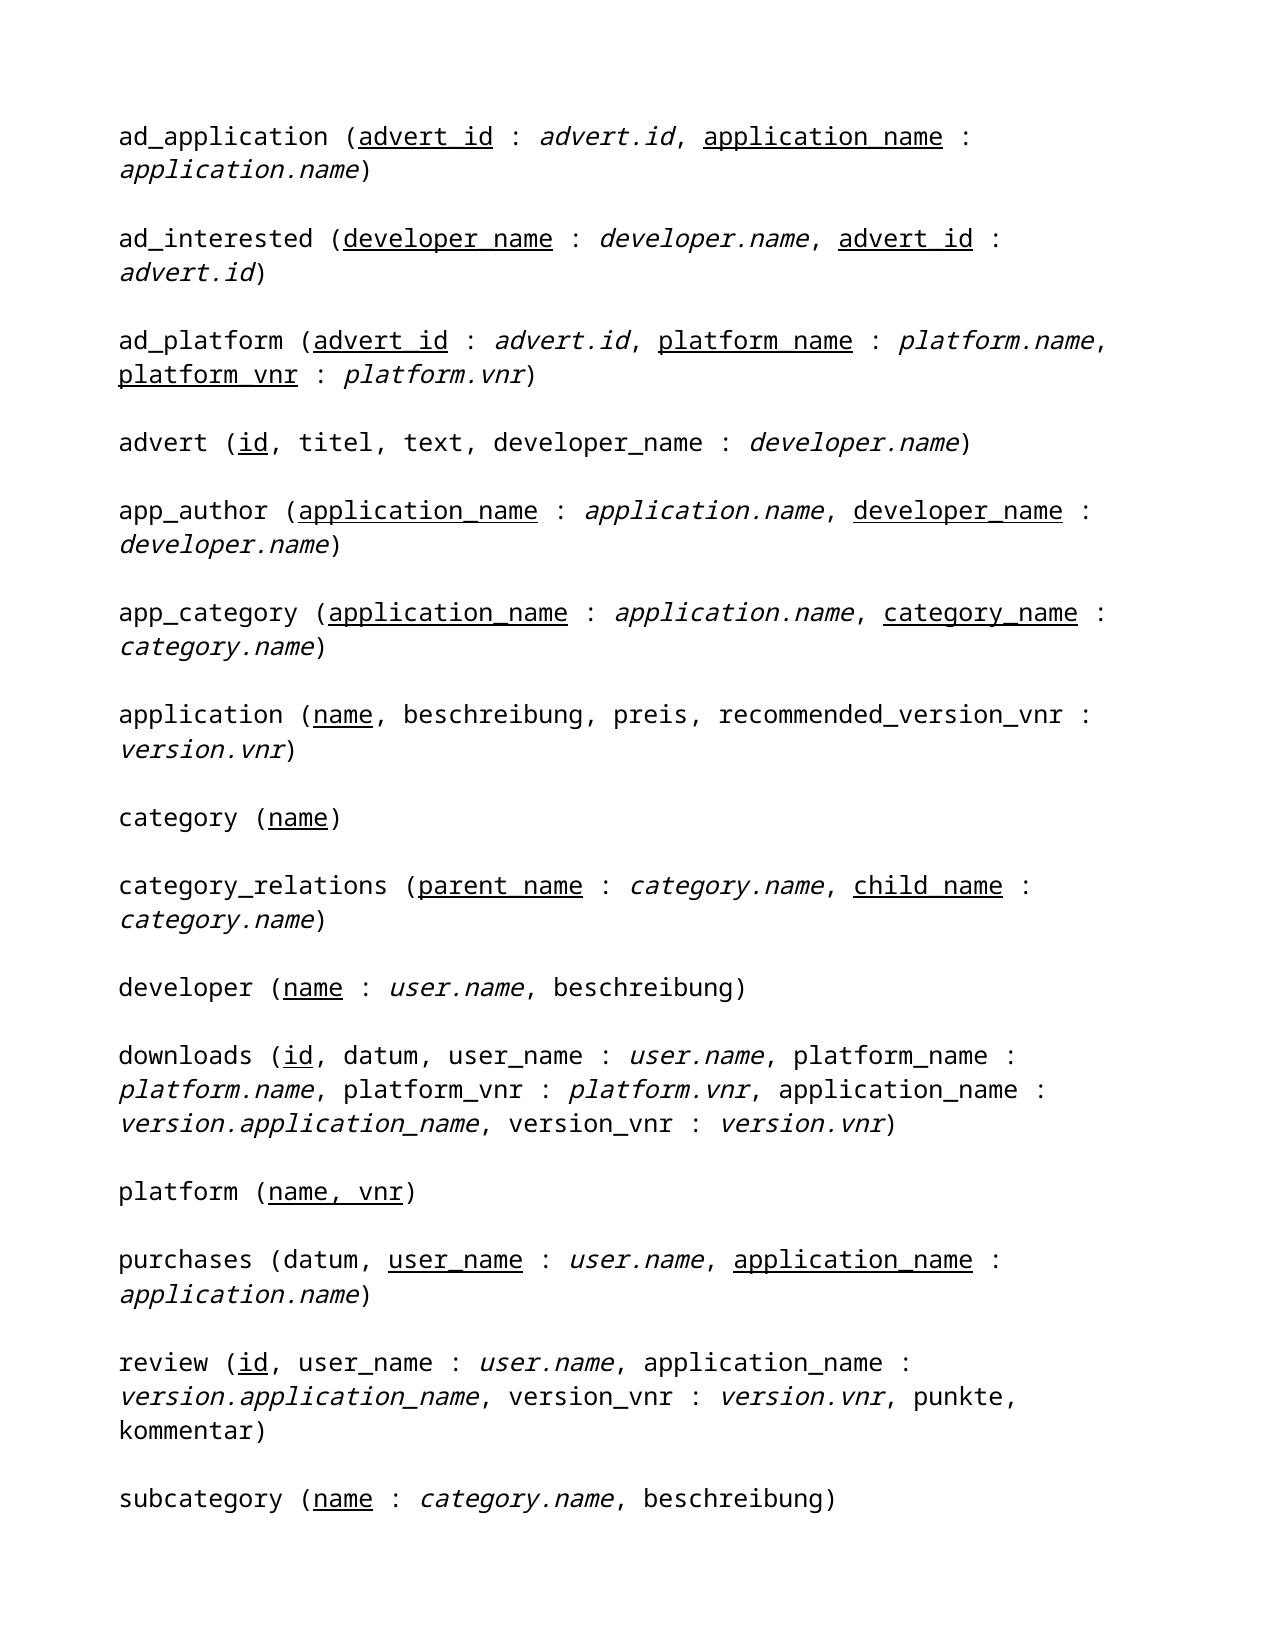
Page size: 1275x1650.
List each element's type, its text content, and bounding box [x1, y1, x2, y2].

text app_category (application_name : application.name, category_name : category.name) [118, 595, 1157, 663]
text category (name) [118, 799, 1157, 833]
text developer (name : user.name, beschreibung) [118, 970, 1157, 1004]
text purchases (datum, user_name : user.name, application_name : application.name) [118, 1242, 1157, 1310]
text ad_application (advert_id : advert.id, application_name : application.name) [118, 118, 1157, 186]
text advert (id, titel, text, developer_name : developer.name) [118, 425, 1157, 459]
text review (id, user_name : user.name, application_name : version.application_name, version_vnr : version.vnr, punkte, kommentar) [118, 1344, 1157, 1447]
text ad_platform (advert_id : advert.id, platform_name : platform.name, platform_vnr : platform.vnr) [118, 322, 1157, 391]
text category_relations (parent_name : category.name, child_name : category.name) [118, 867, 1157, 936]
text platform (name, vnr) [118, 1174, 1157, 1208]
text downloads (id, datum, user_name : user.name, platform_name : platform.name, platform_vnr : platform.vnr, application_name : version.application_name, version_vnr : version.vnr) [118, 1038, 1157, 1140]
text application (name, beschreibung, preis, recommended_version_vnr : version.vnr) [118, 697, 1157, 765]
text ad_interested (developer_name : developer.name, advert_id : advert.id) [118, 220, 1157, 288]
text app_author (application_name : application.name, developer_name : developer.name) [118, 493, 1157, 561]
text subcategory (name : category.name, beschreibung) [118, 1481, 1157, 1515]
